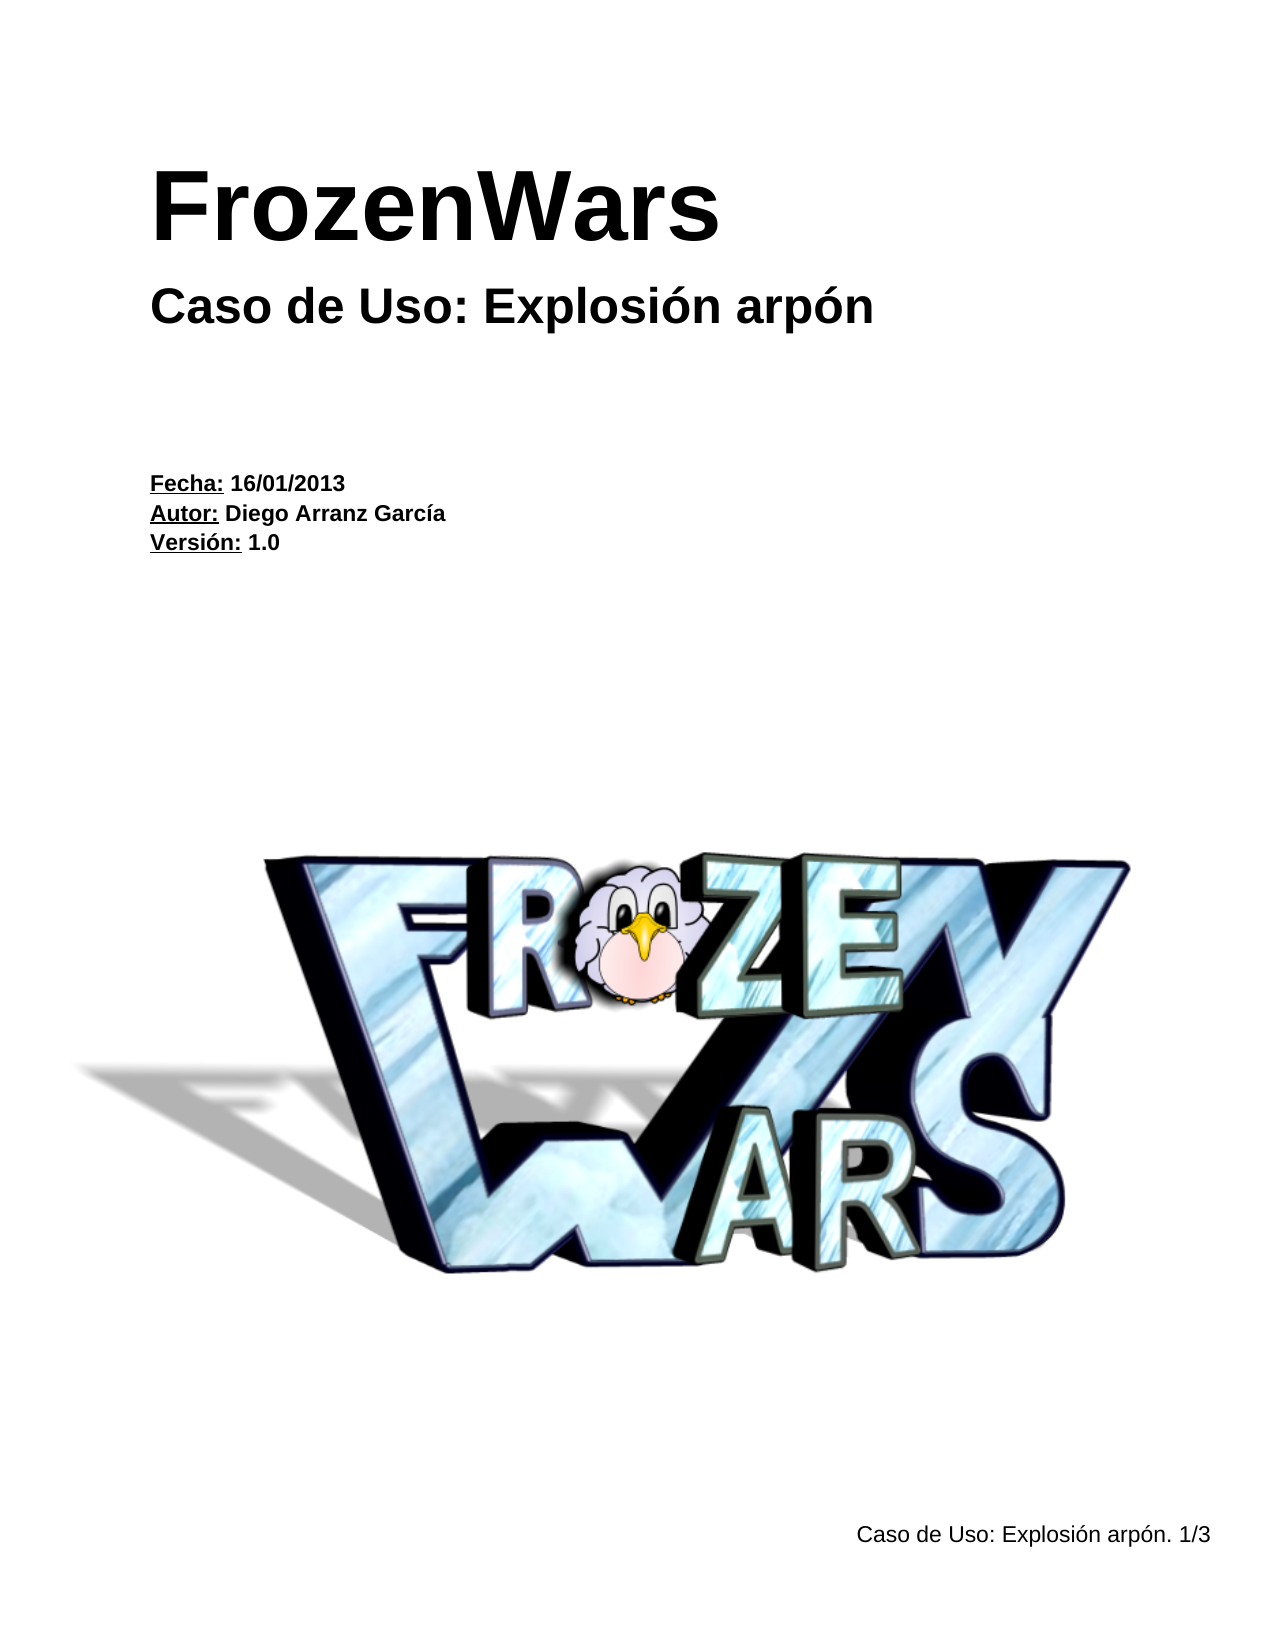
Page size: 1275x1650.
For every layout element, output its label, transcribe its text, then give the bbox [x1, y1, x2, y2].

text Versión: 1.0 [150, 530, 1125, 555]
text Caso de Uso: Explosión arpón [150, 278, 1125, 334]
text Fecha: 16/01/2013 [150, 471, 1125, 497]
text Autor: Diego Arranz García [150, 500, 1108, 526]
picture [59, 847, 1132, 1275]
text FrozenWars [150, 150, 1125, 262]
